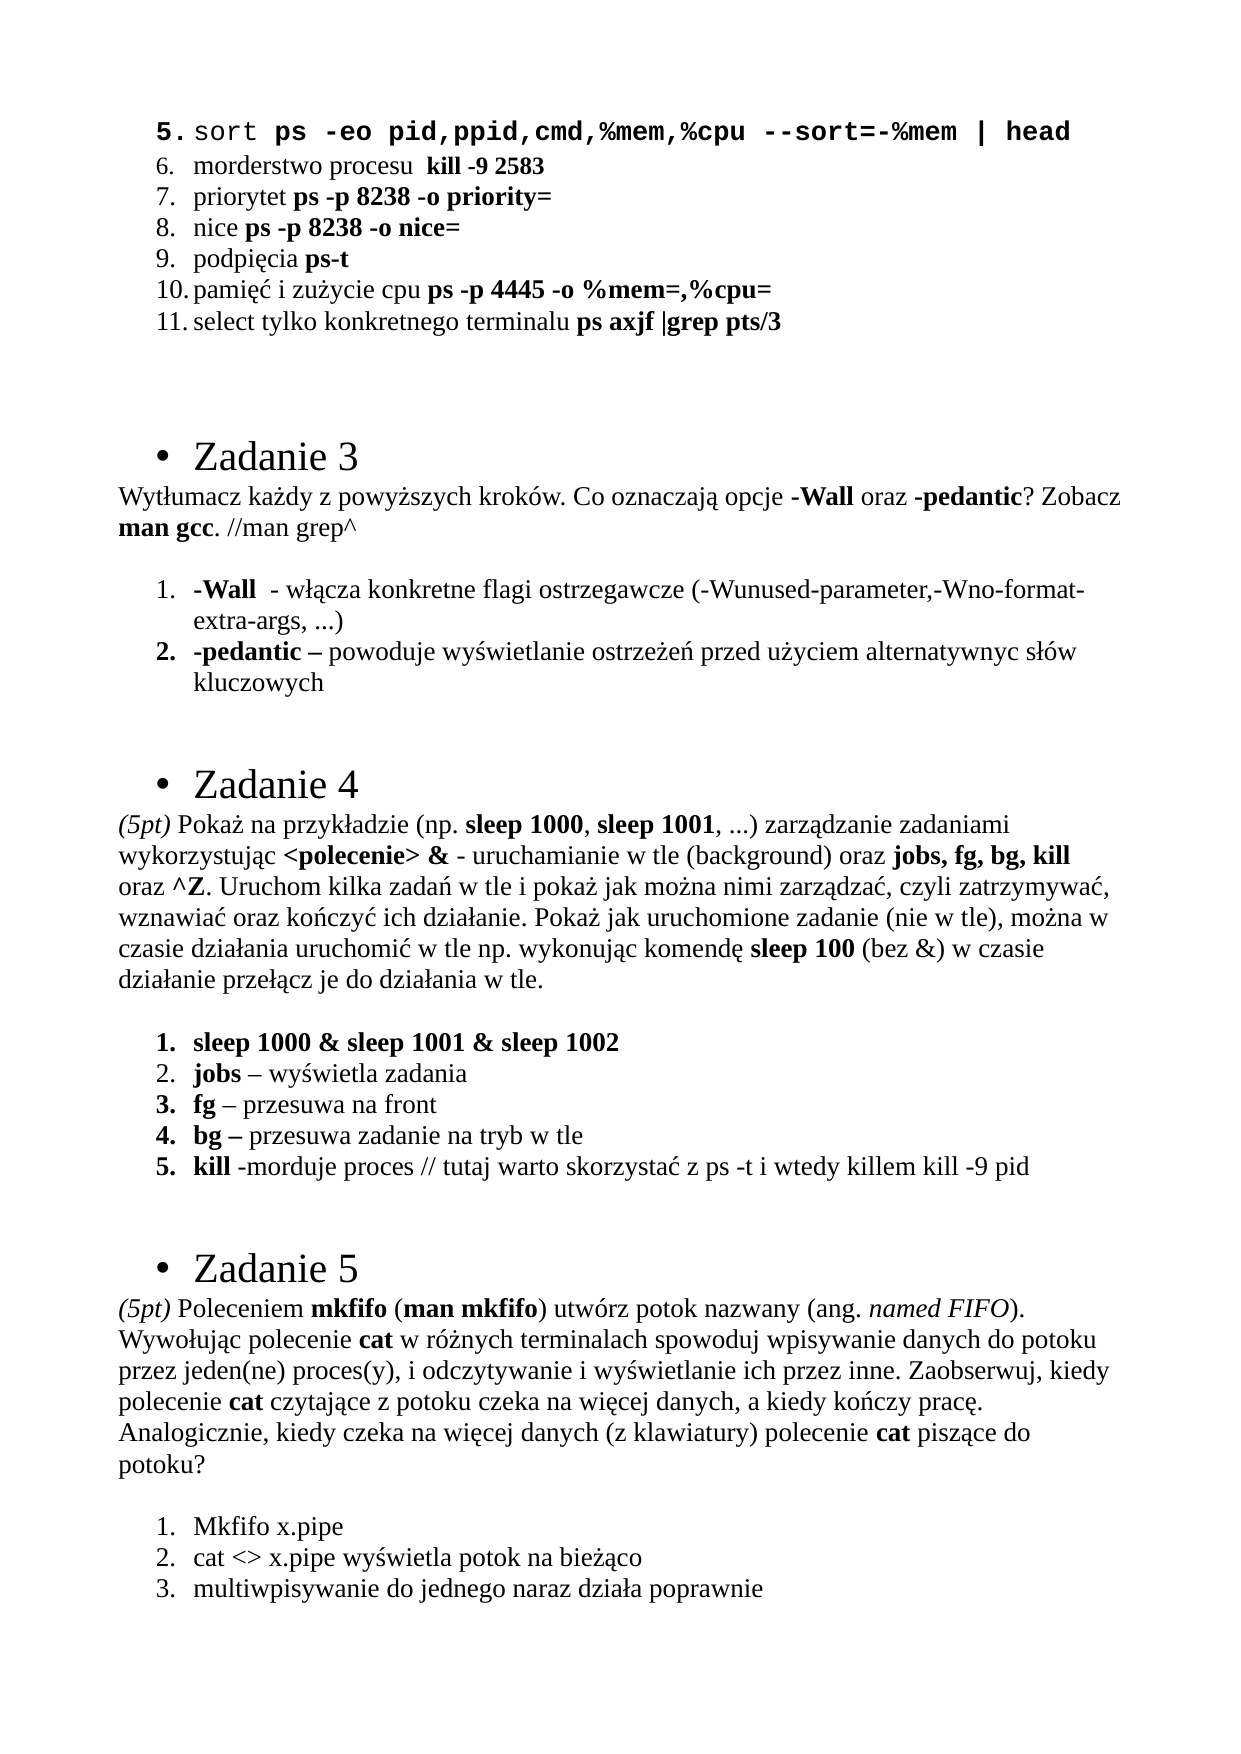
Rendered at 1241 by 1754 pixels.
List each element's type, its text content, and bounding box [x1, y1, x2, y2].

list pamięć i zużycie cpu ps -p 4445 -o %mem=,%cpu= [156, 273, 1122, 304]
list Zadanie 5 [156, 1244, 1122, 1292]
list sort ps -eo pid,ppid,cmd,%mem,%cpu --sort=-%mem | head [156, 118, 1122, 149]
text Wytłumacz każdy z powyższych kroków. Co oznaczają opcje -Wall oraz -pedantic? Zobacz man gcc. //man grep^ [118, 479, 1122, 542]
list bg – przesuwa zadanie na tryb w tle [156, 1119, 1122, 1151]
list podpięcia ps-t [156, 242, 1122, 273]
list kill -morduje proces // tutaj warto skorzystać z ps -t i wtedy killem kill -9 pid [156, 1151, 1122, 1182]
list Zadanie 3 [156, 432, 1122, 479]
text (5pt) Poleceniem mkfifo (man mkfifo) utwórz potok nazwany (ang. named FIFO). Wywołując polecenie cat w różnych terminalach spowoduj wpisywanie danych do potoku przez jeden(ne) proces(y), i odczytywanie i wyświetlanie ich przez inne. Zaobserwuj, kiedy polecenie cat czytające z potoku czeka na więcej danych, a kiedy kończy pracę. Analogicznie, kiedy czeka na więcej danych (z klawiatury) polecenie cat piszące do potoku? [118, 1292, 1122, 1479]
list Zadanie 4 [156, 760, 1122, 808]
list jobs – wyświetla zadania [156, 1057, 1122, 1088]
list multiwpisywanie do jednego naraz działa poprawnie [156, 1572, 1122, 1603]
list select tylko konkretnego terminalu ps axjf |grep pts/3 [156, 304, 1122, 336]
list Mkfifo x.pipe [156, 1510, 1122, 1541]
text (5pt) Pokaż na przykładzie (np. sleep 1000, sleep 1001, ...) zarządzanie zadaniami wykorzystując <polecenie> & - uruchamianie w tle (background) oraz jobs, fg, bg, kill oraz ^Z. Uruchom kilka zadań w tle i pokaż jak można nimi zarządzać, czyli zatrzymywać, wznawiać oraz kończyć ich działanie. Pokaż jak uruchomione zadanie (nie w tle), można w czasie działania uruchomić w tle np. wykonując komendę sleep 100 (bez &) w czasie działanie przełącz je do działania w tle. [118, 808, 1122, 995]
list -Wall - włącza konkretne flagi ostrzegawcze (-Wunused-parameter,-Wno-format-extra-args, ...) [156, 573, 1122, 635]
list fg – przesuwa na front [156, 1088, 1122, 1119]
list sleep 1000 & sleep 1001 & sleep 1002 [156, 1026, 1122, 1057]
list cat <> x.pipe wyświetla potok na bieżąco [156, 1541, 1122, 1572]
list morderstwo procesu kill -9 2583 [156, 149, 1122, 180]
list -pedantic – powoduje wyświetlanie ostrzeżeń przed użyciem alternatywnyc słów kluczowych [156, 635, 1122, 698]
list nice ps -p 8238 -o nice= [156, 211, 1122, 242]
list priorytet ps -p 8238 -o priority= [156, 180, 1122, 211]
